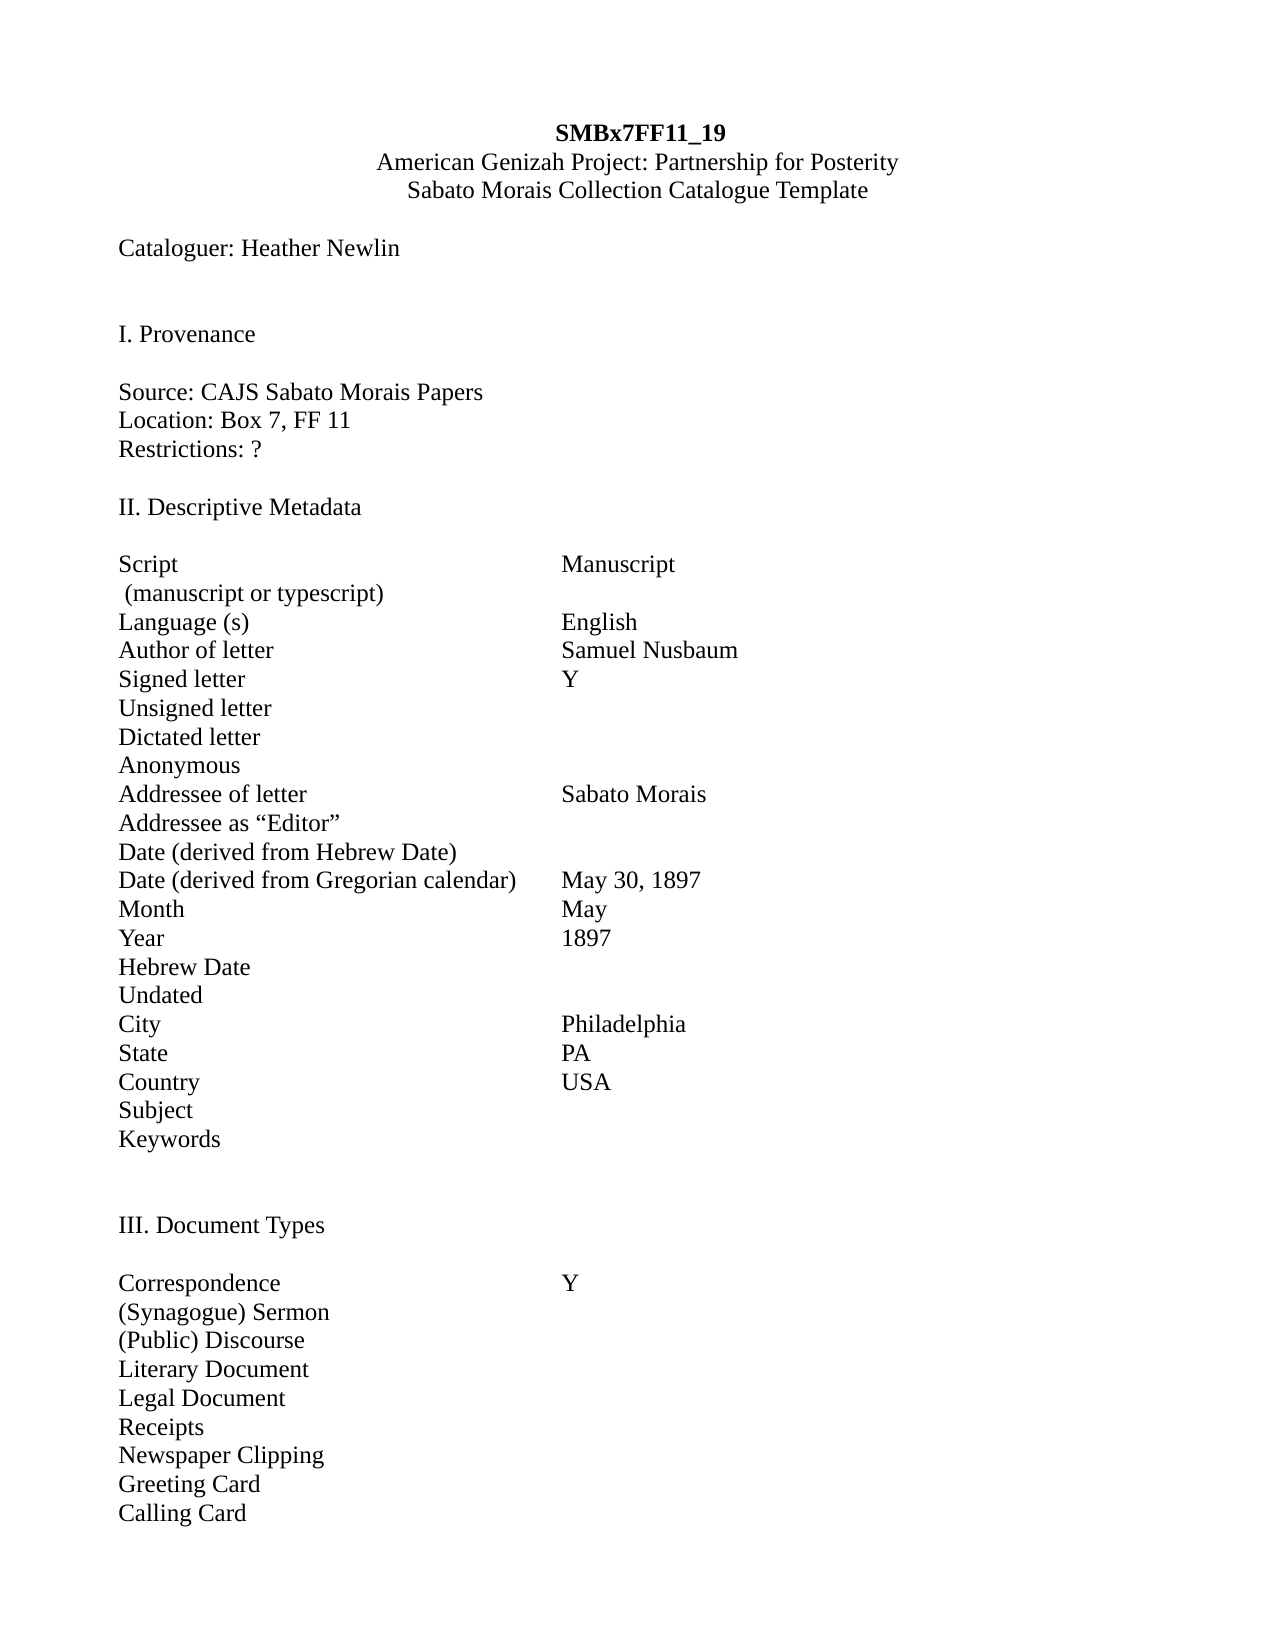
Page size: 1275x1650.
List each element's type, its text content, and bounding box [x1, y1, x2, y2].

text Legal Document [118, 1383, 1157, 1412]
text Addressee as “Editor” [118, 808, 1157, 837]
text III. Document Types [118, 1211, 1157, 1239]
text Restrictions: ? [118, 434, 1157, 463]
text Cataloguer: Heather Newlin [118, 233, 1157, 262]
text Anonymous [118, 751, 1157, 779]
text (Synagogue) Sermon [118, 1297, 1157, 1326]
text Calling Card [118, 1498, 1157, 1527]
text Signed letter Y [118, 664, 1157, 693]
text Correspondence Y [118, 1268, 1157, 1297]
text Literary Document [118, 1354, 1157, 1383]
text Hebrew Date [118, 952, 1157, 981]
text Dictated letter [118, 722, 1157, 751]
text Addressee of letter Sabato Morais [118, 779, 1157, 808]
text Greeting Card [118, 1469, 1157, 1498]
text City Philadelphia [118, 1009, 1157, 1038]
text Sabato Morais Collection Catalogue Template [118, 176, 1157, 204]
text Receipts [118, 1412, 1157, 1441]
text SMBx7FF11_19 [118, 118, 1157, 147]
text Language (s) English [118, 607, 1157, 636]
text Newspaper Clipping [118, 1441, 1157, 1469]
text (Public) Discourse [118, 1326, 1157, 1354]
text I. Provenance [118, 319, 1157, 348]
text Date (derived from Gregorian calendar) May 30, 1897 [118, 866, 1157, 894]
text Script Manuscript [118, 549, 1157, 578]
text Year 1897 [118, 923, 1157, 952]
text American Genizah Project: Partnership for Posterity [118, 147, 1157, 176]
text Date (derived from Hebrew Date) [118, 837, 1157, 866]
text (manuscript or typescript) [118, 578, 1157, 607]
text Subject [118, 1096, 1157, 1124]
text II. Descriptive Metadata [118, 492, 1157, 521]
text Keywords [118, 1124, 1157, 1153]
text State PA [118, 1038, 1157, 1067]
text Location: Box 7, FF 11 [118, 406, 1157, 434]
text Undated [118, 981, 1157, 1009]
text Author of letter Samuel Nusbaum [118, 636, 1157, 664]
text Source: CAJS Sabato Morais Papers [118, 377, 1157, 406]
text Unsigned letter [118, 693, 1157, 722]
text Country USA [118, 1067, 1157, 1096]
text Month May [118, 894, 1157, 923]
